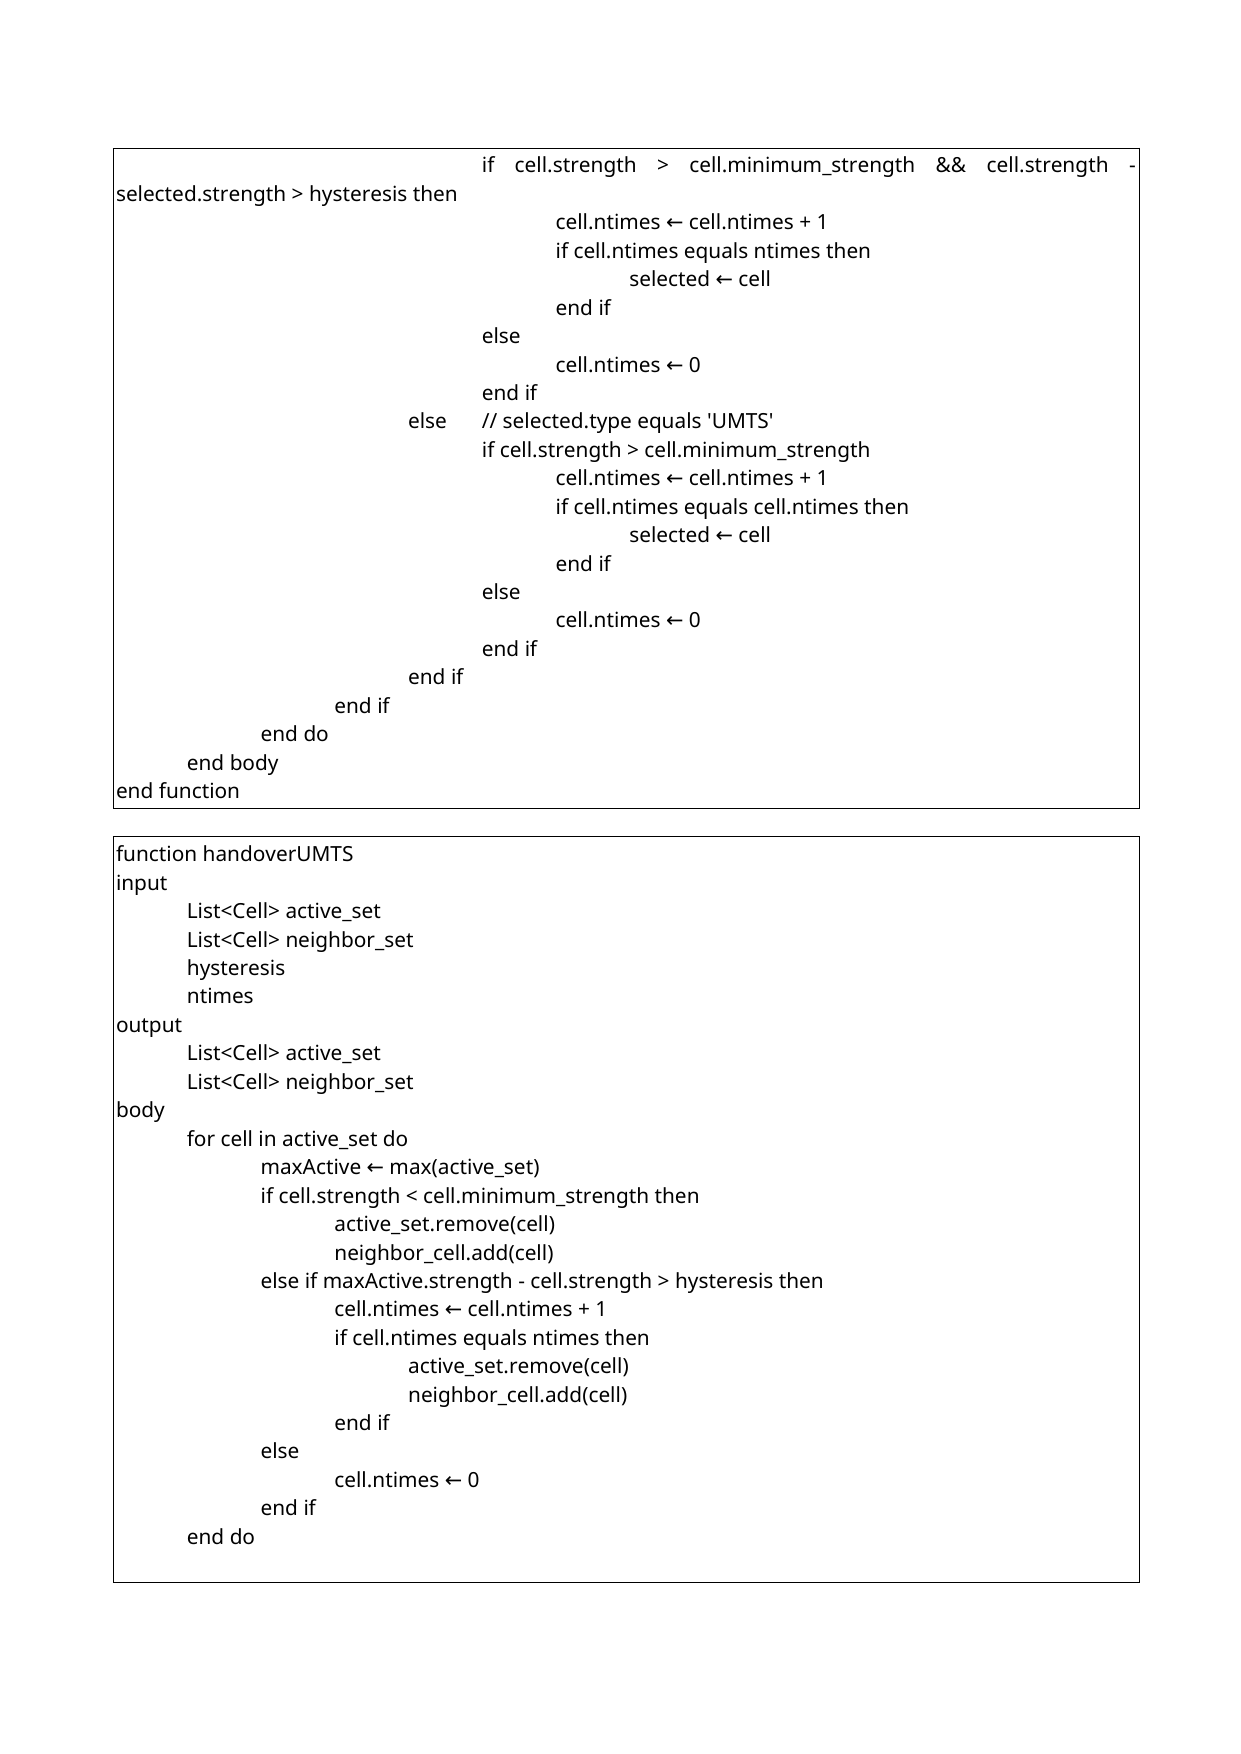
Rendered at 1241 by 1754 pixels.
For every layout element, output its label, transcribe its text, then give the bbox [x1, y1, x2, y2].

text end if [114, 375, 1139, 403]
text hysteresis [114, 950, 1139, 979]
text if cell.ntimes equals ntimes then [114, 1320, 1139, 1348]
text end if [114, 1491, 1139, 1519]
text end if [114, 290, 1139, 318]
text else [114, 574, 1139, 603]
text else [114, 318, 1139, 347]
text List<Cell> active_set [114, 893, 1139, 922]
text end if [114, 688, 1139, 716]
text active_set.remove(cell) [114, 1206, 1139, 1234]
text List<Cell> active_set [114, 1036, 1139, 1064]
text end if [114, 1405, 1139, 1434]
text end do [114, 1519, 1139, 1550]
text end do [114, 716, 1139, 745]
text List<Cell> neighbor_set [114, 1064, 1139, 1092]
text else if maxActive.strength - cell.strength > hysteresis then [114, 1263, 1139, 1291]
text maxActive ← max(active_set) [114, 1149, 1139, 1178]
text if cell.ntimes equals cell.ntimes then [114, 489, 1139, 517]
text neighbor_cell.add(cell) [114, 1377, 1139, 1405]
text output [114, 1007, 1139, 1036]
text ntimes [114, 979, 1139, 1007]
text selected ← cell [114, 261, 1139, 290]
text for cell in active_set do [114, 1121, 1139, 1149]
text cell.ntimes ← cell.ntimes + 1 [114, 460, 1139, 489]
text else [114, 1434, 1139, 1462]
text input [114, 865, 1139, 893]
text end if [114, 659, 1139, 688]
text neighbor_cell.add(cell) [114, 1234, 1139, 1263]
text if cell.strength > cell.minimum_strength && cell.strength - selected.strength > hysteresis then [114, 149, 1139, 204]
text end if [114, 546, 1139, 574]
text List<Cell> neighbor_set [114, 922, 1139, 950]
text else // selected.type equals 'UMTS' [114, 403, 1139, 432]
text end if [114, 631, 1139, 659]
text if cell.strength > cell.minimum_strength [114, 432, 1139, 460]
text cell.ntimes ← 0 [114, 347, 1139, 375]
text selected ← cell [114, 517, 1139, 546]
text if cell.ntimes equals ntimes then [114, 233, 1139, 261]
text cell.ntimes ← cell.ntimes + 1 [114, 204, 1139, 233]
text if cell.strength < cell.minimum_strength then [114, 1178, 1139, 1206]
text end body [114, 745, 1139, 773]
text cell.ntimes ← 0 [114, 603, 1139, 631]
text function handoverUMTS [114, 837, 1139, 865]
text body [114, 1092, 1139, 1121]
text cell.ntimes ← 0 [114, 1462, 1139, 1491]
text end function [114, 773, 1139, 808]
text active_set.remove(cell) [114, 1348, 1139, 1377]
text cell.ntimes ← cell.ntimes + 1 [114, 1291, 1139, 1320]
